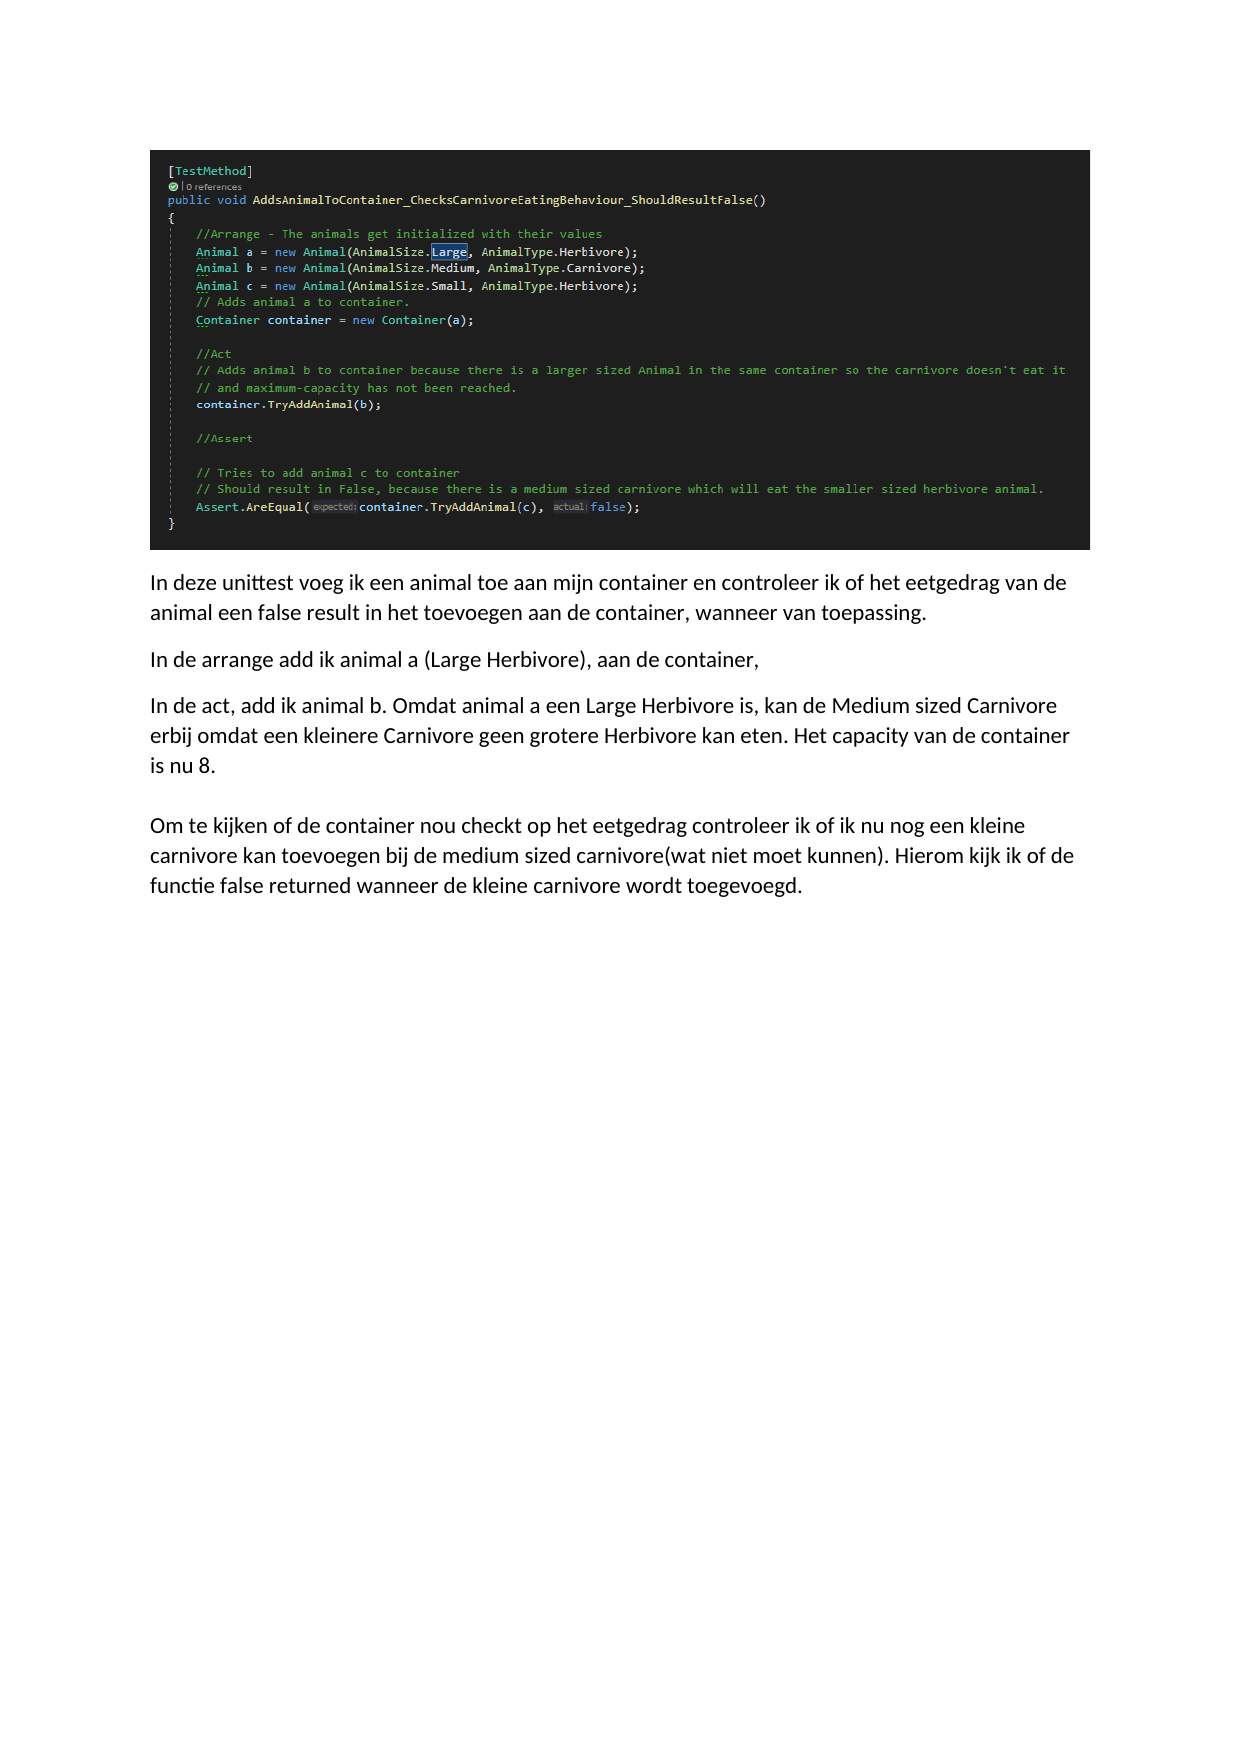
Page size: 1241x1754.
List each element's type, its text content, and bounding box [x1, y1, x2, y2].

text In de arrange add ik animal a (Large Herbivore), aan de container, [150, 645, 1090, 673]
text In de act, add ik animal b. Omdat animal a een Large Herbivore is, kan de Medium sized Carnivore erbij omdat een kleinere Carnivore geen grotere Herbivore kan eten. Het capacity van de container is nu 8. Om te kijken of de container nou checkt op het eetgedrag controleer ik of ik nu nog een kleine carnivore kan toevoegen bij de medium sized carnivore(wat niet moet kunnen). Hierom kijk ik of de functie false returned wanneer de kleine carnivore wordt toegevoegd. [150, 691, 1090, 899]
text In deze unittest voeg ik een animal toe aan mijn container en controleer ik of het eetgedrag van de animal een false result in het toevoegen aan de container, wanneer van toepassing. [150, 568, 1090, 626]
